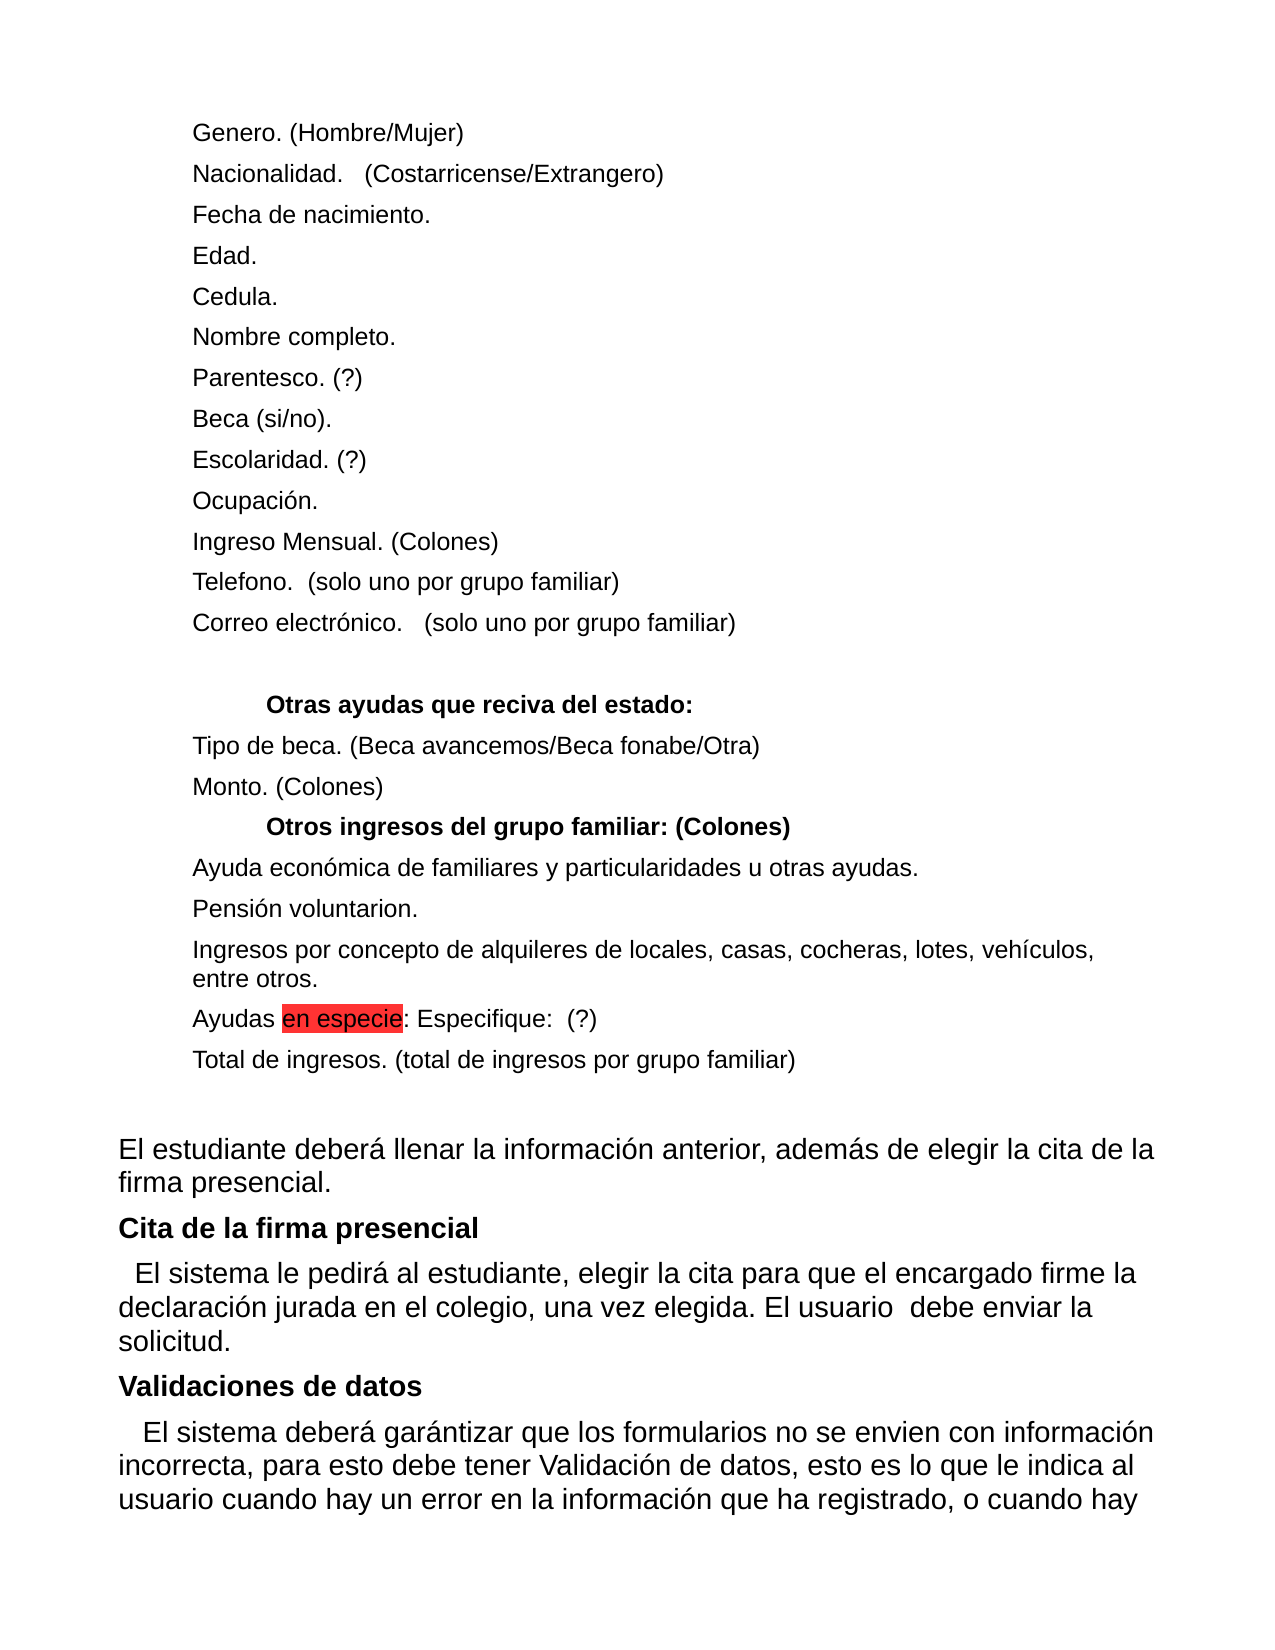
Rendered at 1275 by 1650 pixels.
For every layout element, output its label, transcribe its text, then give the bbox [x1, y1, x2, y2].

text Otras ayudas que reciva del estado: [118, 690, 1157, 718]
text Nombre completo. [118, 322, 1157, 351]
text El estudiante deberá llenar la información anterior, además de elegir la cita de la firma presencial. [118, 1132, 1157, 1199]
text Tipo de beca. (Beca avancemos/Beca fonabe/Otra) [118, 731, 1157, 759]
text Monto. (Colones) [118, 771, 1157, 800]
text Escolaridad. (?) [118, 445, 1157, 473]
text El sistema deberá garántizar que los formularios no se envien con información incorrecta, para esto debe tener Validación de datos, esto es lo que le indica al usuario cuando hay un error en la información que ha registrado, o cuando hay [118, 1415, 1157, 1515]
text Parentesco. (?) [118, 363, 1157, 392]
text Cita de la firma presencial [118, 1211, 1157, 1244]
text Ocupación. [118, 486, 1157, 514]
text Edad. [118, 241, 1157, 269]
text Beca (si/no). [118, 404, 1157, 433]
text Correo electrónico. (solo uno por grupo familiar) [118, 608, 1157, 637]
text Ayuda económica de familiares y particularidades u otras ayudas. [118, 853, 1157, 882]
text Ingresos por concepto de alquileres de locales, casas, cocheras, lotes, vehículos, entre otros. [118, 935, 1157, 992]
text Validaciones de datos [118, 1369, 1157, 1403]
text Total de ingresos. (total de ingresos por grupo familiar) [118, 1045, 1157, 1074]
text Genero. (Hombre/Mujer) [118, 118, 1157, 147]
text Fecha de nacimiento. [118, 200, 1157, 228]
text Ayudas en especie: Especifique: (?) [118, 1004, 1157, 1033]
text Nacionalidad. (Costarricense/Extrangero) [118, 159, 1157, 188]
text Otros ingresos del grupo familiar: (Colones) [118, 812, 1157, 841]
text Cedula. [118, 281, 1157, 310]
text Telefono. (solo uno por grupo familiar) [118, 567, 1157, 596]
text Ingreso Mensual. (Colones) [118, 526, 1157, 555]
text Pensión voluntarion. [118, 894, 1157, 923]
text El sistema le pedirá al estudiante, elegir la cita para que el encargado firme la declaración jurada en el colegio, una vez elegida. El usuario debe enviar la solicitud. [118, 1256, 1157, 1357]
